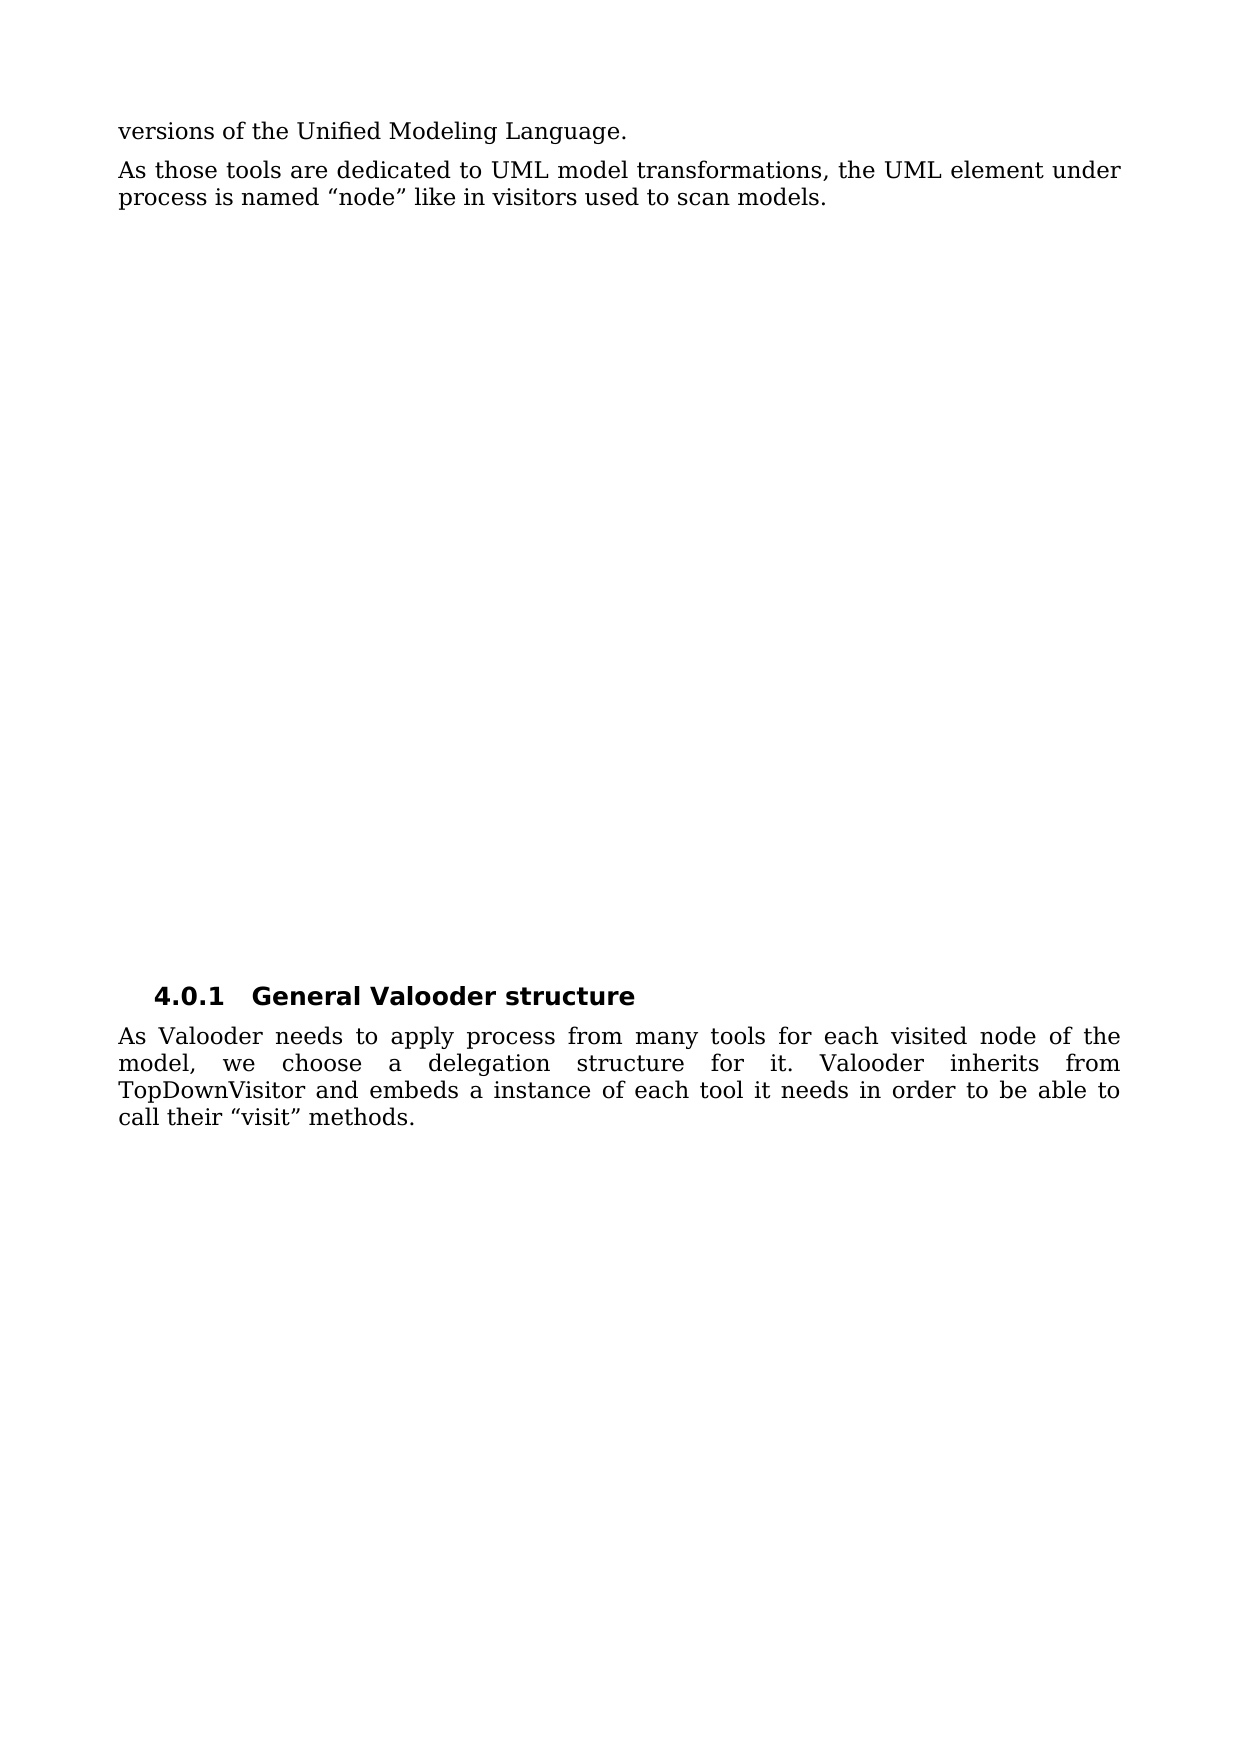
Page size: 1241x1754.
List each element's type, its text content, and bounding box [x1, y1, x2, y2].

text As those tools are dedicated to UML model transformations, the UML element under process is named “node” like in visitors used to scan models. [118, 157, 1122, 211]
text versions of the Unified Modeling Language. [118, 118, 1122, 145]
subtitle General Valooder structure [153, 982, 1122, 1011]
text As Valooder needs to apply process from many tools for each visited node of the model, we choose a delegation structure for it. Valooder inherits from TopDownVisitor and embeds a instance of each tool it needs in order to be able to call their “visit” methods. [118, 1023, 1122, 1131]
